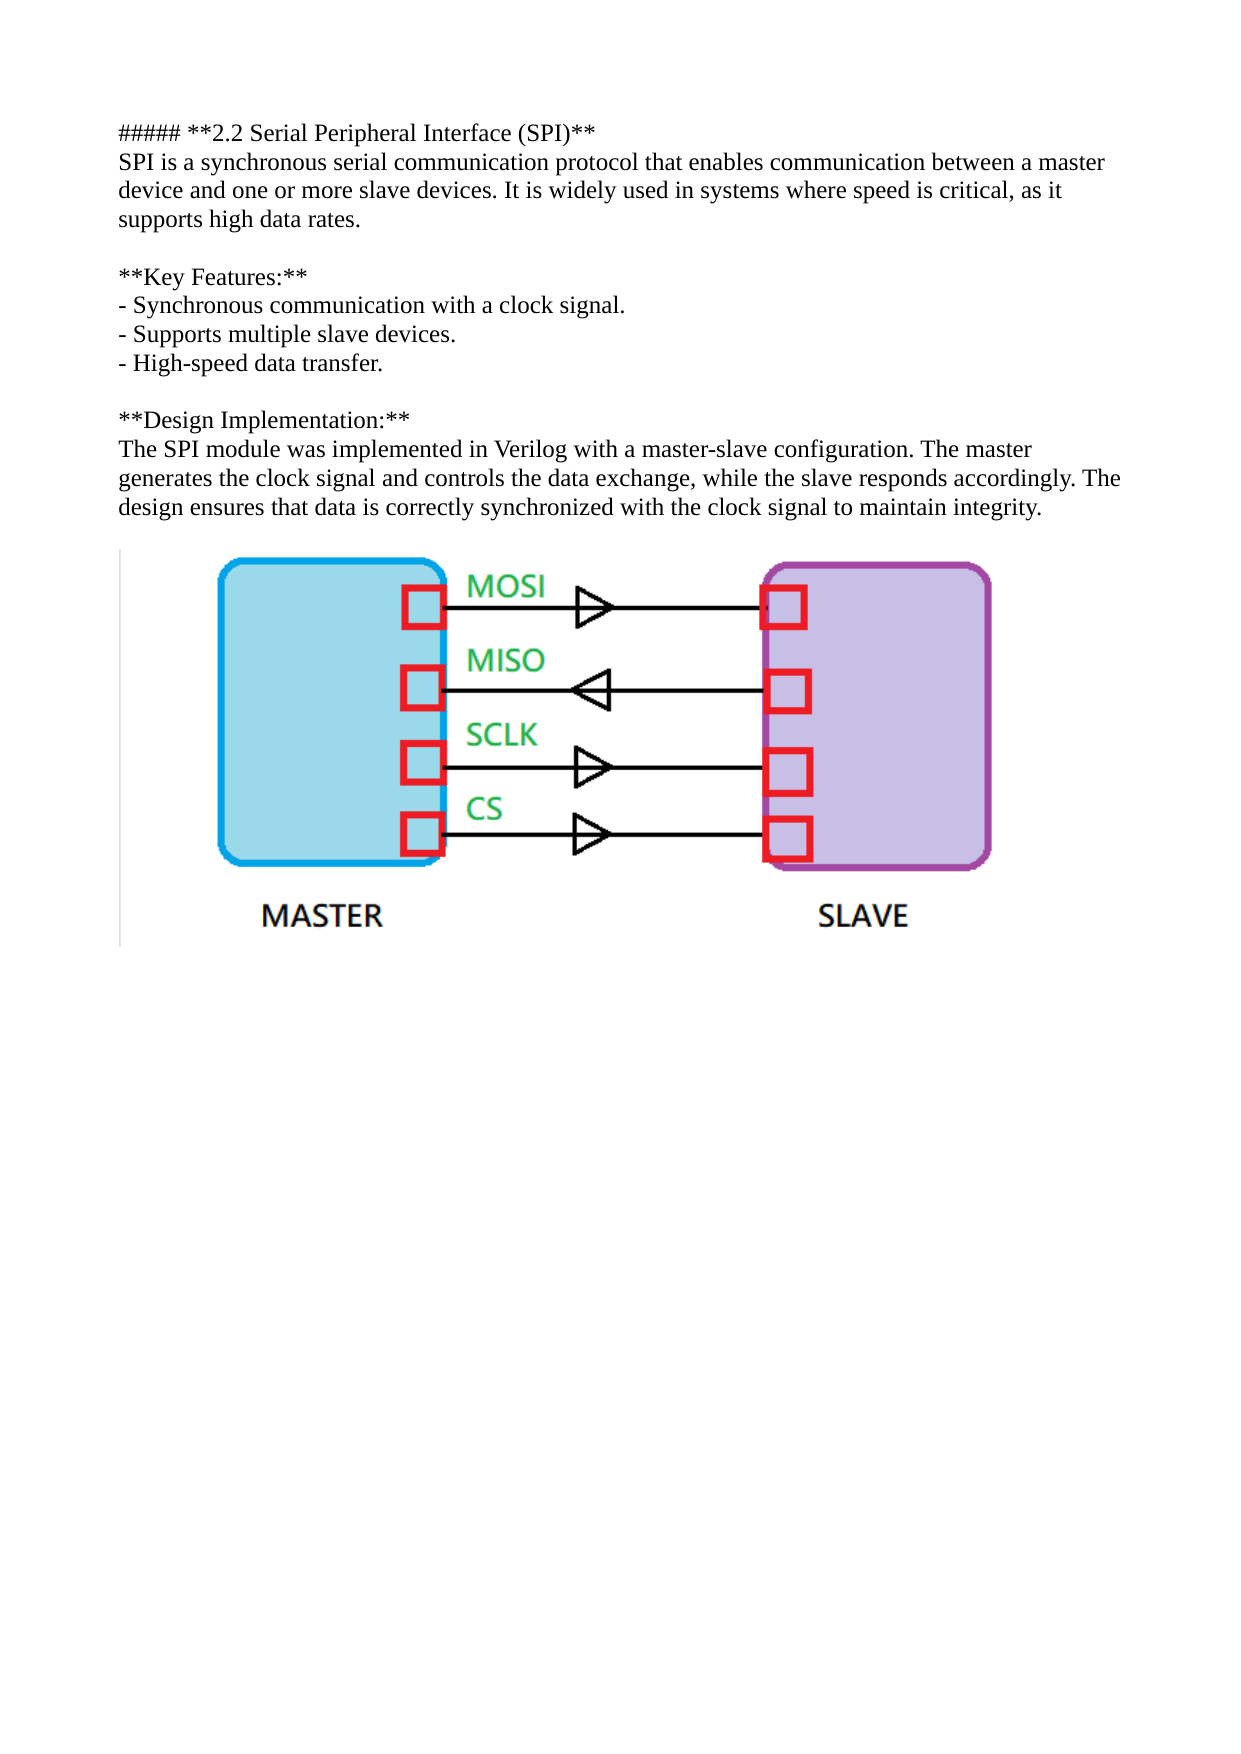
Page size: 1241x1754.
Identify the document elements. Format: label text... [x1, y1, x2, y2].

text - Synchronous communication with a clock signal. [118, 291, 1122, 319]
text ##### **2.2 Serial Peripheral Interface (SPI)** [118, 118, 1122, 147]
text - High-speed data transfer. [118, 348, 1122, 377]
text - Supports multiple slave devices. [118, 319, 1122, 348]
picture [118, 549, 1123, 947]
text **Key Features:** [118, 262, 1122, 291]
text SPI is a synchronous serial communication protocol that enables communication between a master device and one or more slave devices. It is widely used in systems where speed is critical, as it supports high data rates. [118, 147, 1122, 233]
text **Design Implementation:** [118, 406, 1122, 434]
text The SPI module was implemented in Verilog with a master-slave configuration. The master generates the clock signal and controls the data exchange, while the slave responds accordingly. The design ensures that data is correctly synchronized with the clock signal to maintain integrity. [118, 434, 1122, 521]
